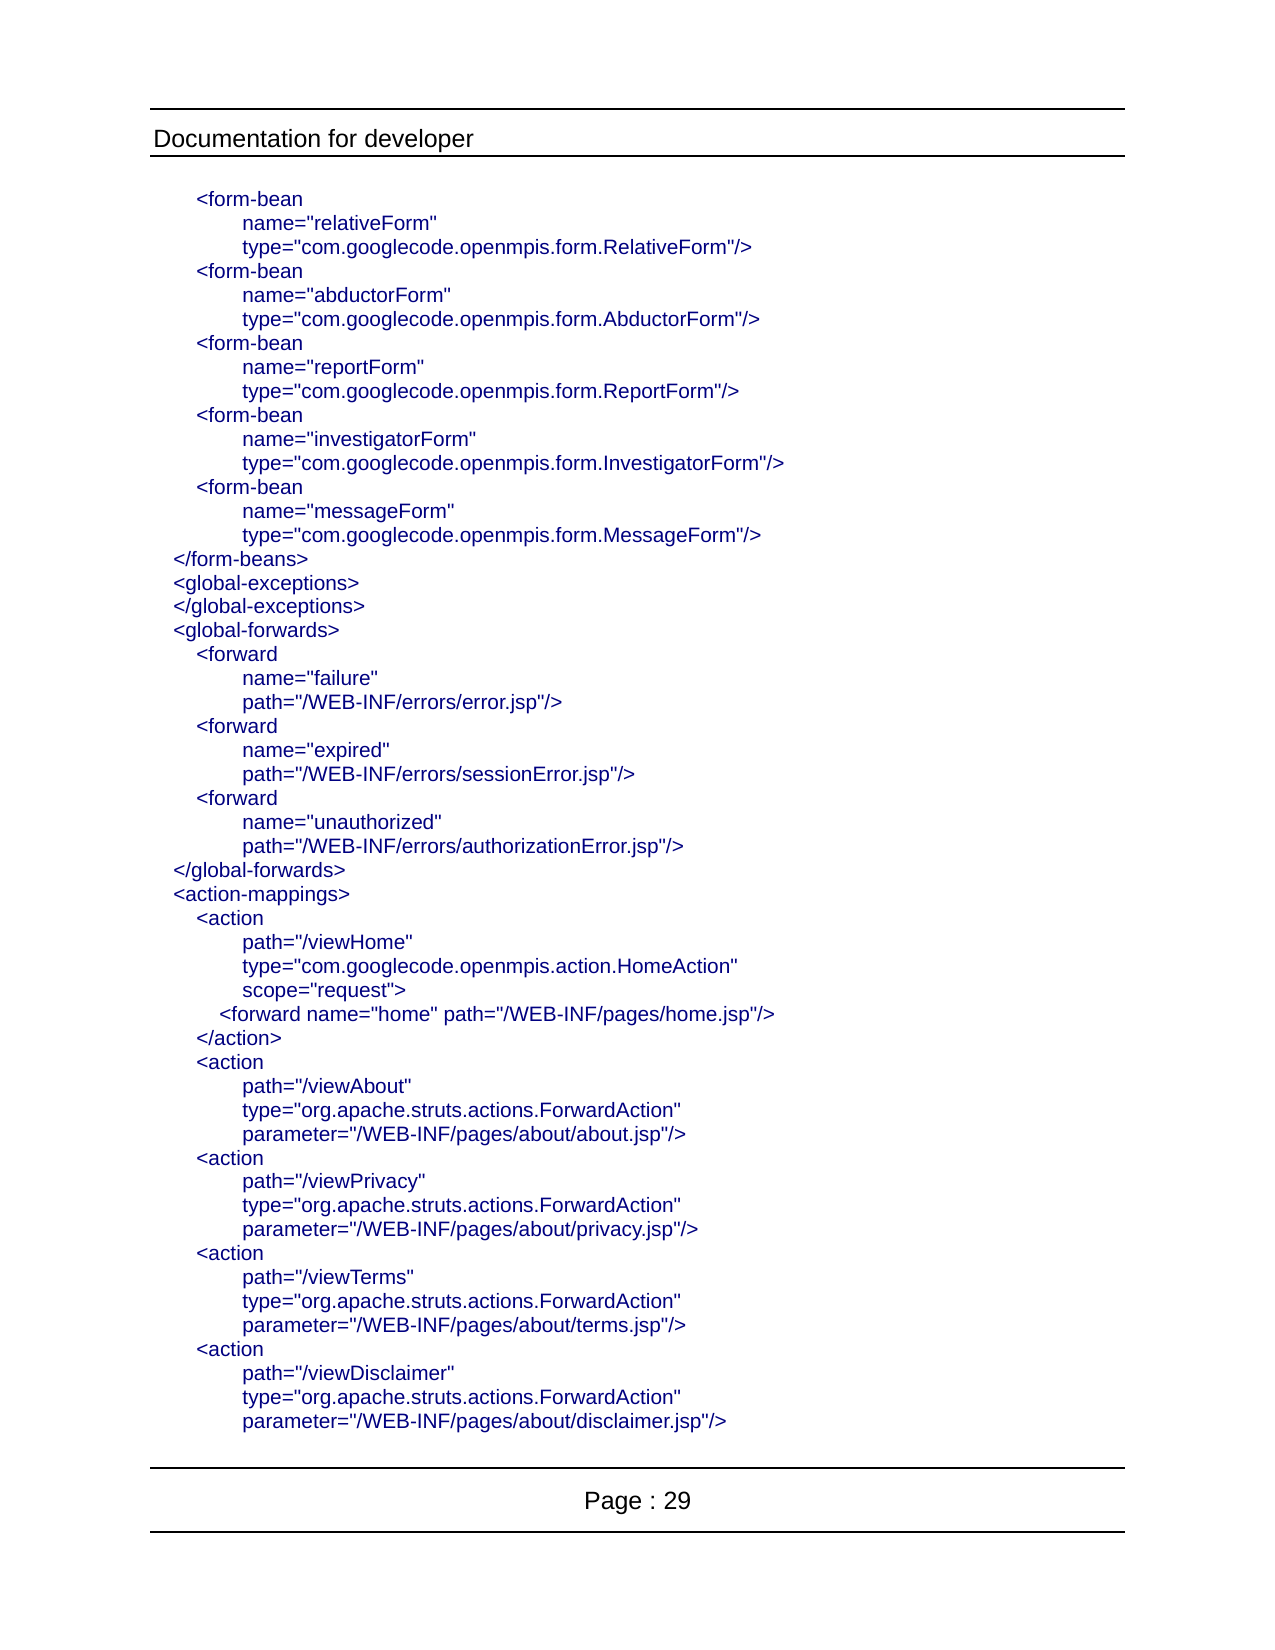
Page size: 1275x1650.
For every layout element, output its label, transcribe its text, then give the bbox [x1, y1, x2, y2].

text <global-exceptions> [150, 570, 1125, 594]
text type="org.apache.struts.actions.ForwardAction" [150, 1097, 1125, 1121]
text parameter="/WEB-INF/pages/about/privacy.jsp"/> [150, 1217, 1125, 1241]
text name="reportForm" [150, 355, 1125, 379]
text type="org.apache.struts.actions.ForwardAction" [150, 1289, 1125, 1313]
text name="expired" [150, 738, 1125, 762]
text <forward name="home" path="/WEB-INF/pages/home.jsp"/> [150, 1002, 1125, 1026]
text <forward [150, 642, 1125, 666]
text name="relativeForm" [150, 211, 1125, 235]
text <form-bean [150, 403, 1125, 427]
text <action-mappings> [150, 882, 1125, 906]
text type="org.apache.struts.actions.ForwardAction" [150, 1193, 1125, 1217]
text <action [150, 1049, 1125, 1073]
text path="/WEB-INF/errors/authorizationError.jsp"/> [150, 834, 1125, 858]
text path="/viewPrivacy" [150, 1169, 1125, 1193]
text name="messageForm" [150, 498, 1125, 522]
text path="/WEB-INF/errors/sessionError.jsp"/> [150, 762, 1125, 786]
text <action [150, 1337, 1125, 1361]
text parameter="/WEB-INF/pages/about/terms.jsp"/> [150, 1313, 1125, 1337]
text <form-bean [150, 187, 1125, 211]
text name="unauthorized" [150, 810, 1125, 834]
text <action [150, 1145, 1125, 1169]
text type="com.googlecode.openmpis.form.InvestigatorForm"/> [150, 451, 1125, 474]
text name="failure" [150, 666, 1125, 690]
text <forward [150, 714, 1125, 738]
text path="/viewTerms" [150, 1265, 1125, 1289]
text path="/viewDisclaimer" [150, 1361, 1125, 1385]
text name="investigatorForm" [150, 427, 1125, 451]
text type="com.googlecode.openmpis.form.MessageForm"/> [150, 522, 1125, 546]
text parameter="/WEB-INF/pages/about/about.jsp"/> [150, 1121, 1125, 1145]
text <forward [150, 786, 1125, 810]
text name="abductorForm" [150, 283, 1125, 307]
text <action [150, 1241, 1125, 1265]
text </global-exceptions> [150, 594, 1125, 618]
text </global-forwards> [150, 858, 1125, 882]
text <form-bean [150, 259, 1125, 283]
text type="com.googlecode.openmpis.form.AbductorForm"/> [150, 307, 1125, 331]
text <global-forwards> [150, 618, 1125, 642]
text path="/viewHome" [150, 930, 1125, 954]
text type="com.googlecode.openmpis.form.RelativeForm"/> [150, 235, 1125, 259]
text type="com.googlecode.openmpis.form.ReportForm"/> [150, 379, 1125, 403]
text type="org.apache.struts.actions.ForwardAction" [150, 1385, 1125, 1409]
text scope="request"> [150, 978, 1125, 1002]
text <form-bean [150, 331, 1125, 355]
text type="com.googlecode.openmpis.action.HomeAction" [150, 954, 1125, 978]
text </action> [150, 1026, 1125, 1049]
text parameter="/WEB-INF/pages/about/disclaimer.jsp"/> [150, 1409, 1125, 1433]
text </form-beans> [150, 546, 1125, 570]
text path="/WEB-INF/errors/error.jsp"/> [150, 690, 1125, 714]
text path="/viewAbout" [150, 1073, 1125, 1097]
text <form-bean [150, 474, 1125, 498]
text <action [150, 906, 1125, 930]
